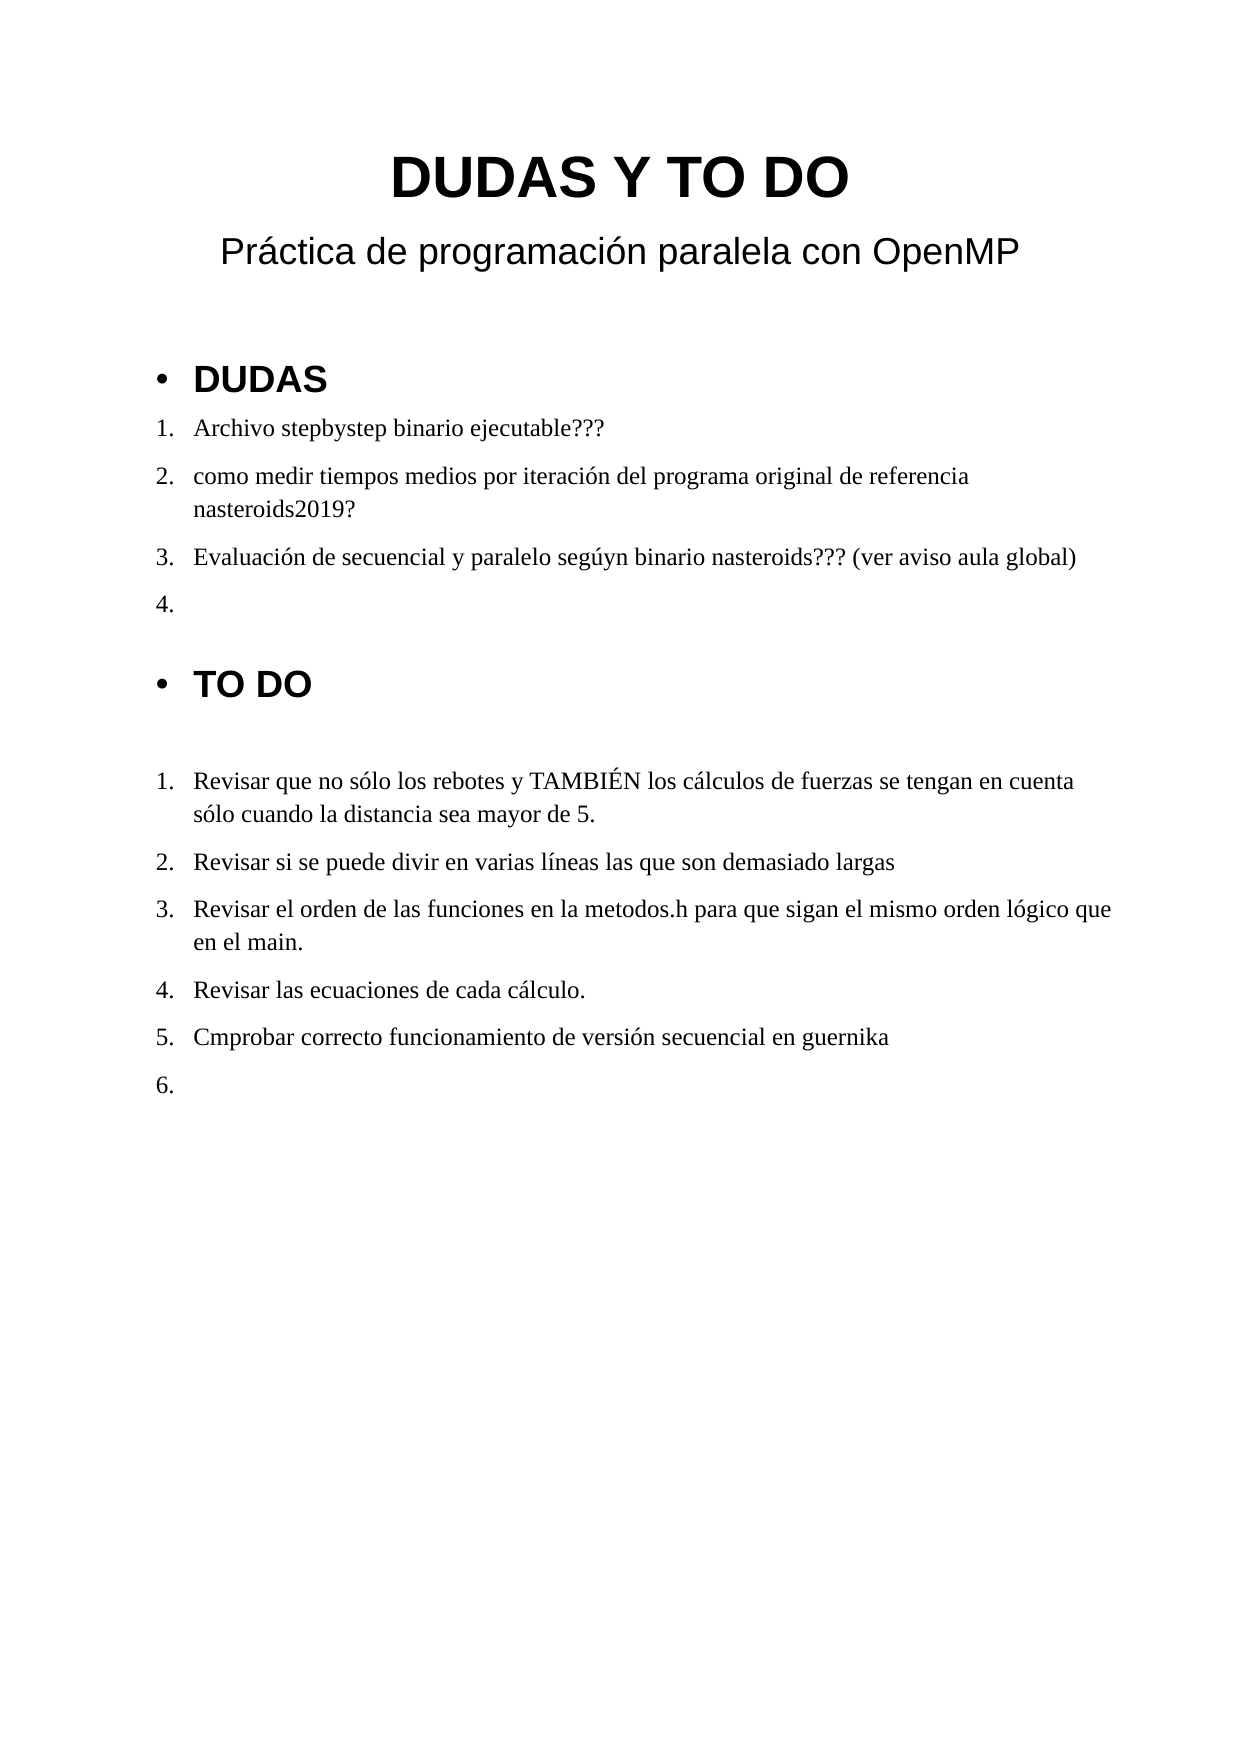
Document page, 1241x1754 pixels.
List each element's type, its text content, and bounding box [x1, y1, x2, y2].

list Cmprobar correcto funcionamiento de versión secuencial en guernika [156, 1022, 1122, 1051]
list Revisar que no sólo los rebotes y TAMBIÉN los cálculos de fuerzas se tengan en cuenta sólo cuando la distancia sea mayor de 5. [156, 766, 1122, 828]
list Evaluación de secuencial y paralelo segúyn binario nasteroids??? (ver aviso aula global) [156, 542, 1122, 571]
list Revisar si se puede divir en varias líneas las que son demasiado largas [156, 847, 1122, 875]
list Revisar las ecuaciones de cada cálculo. [156, 975, 1122, 1003]
list Revisar el orden de las funciones en la metodos.h para que sigan el mismo orden lógico que en el main. [156, 894, 1122, 956]
list como medir tiempos medios por iteración del programa original de referencia nasteroids2019? [156, 461, 1122, 523]
list Archivo stepbystep binario ejecutable??? [156, 413, 1122, 442]
title DUDAS Y TO DO [118, 143, 1122, 210]
subtitle TO DO [156, 662, 1122, 706]
subtitle DUDAS [156, 357, 1122, 401]
subtitle Práctica de programación paralela con OpenMP [118, 229, 1122, 272]
